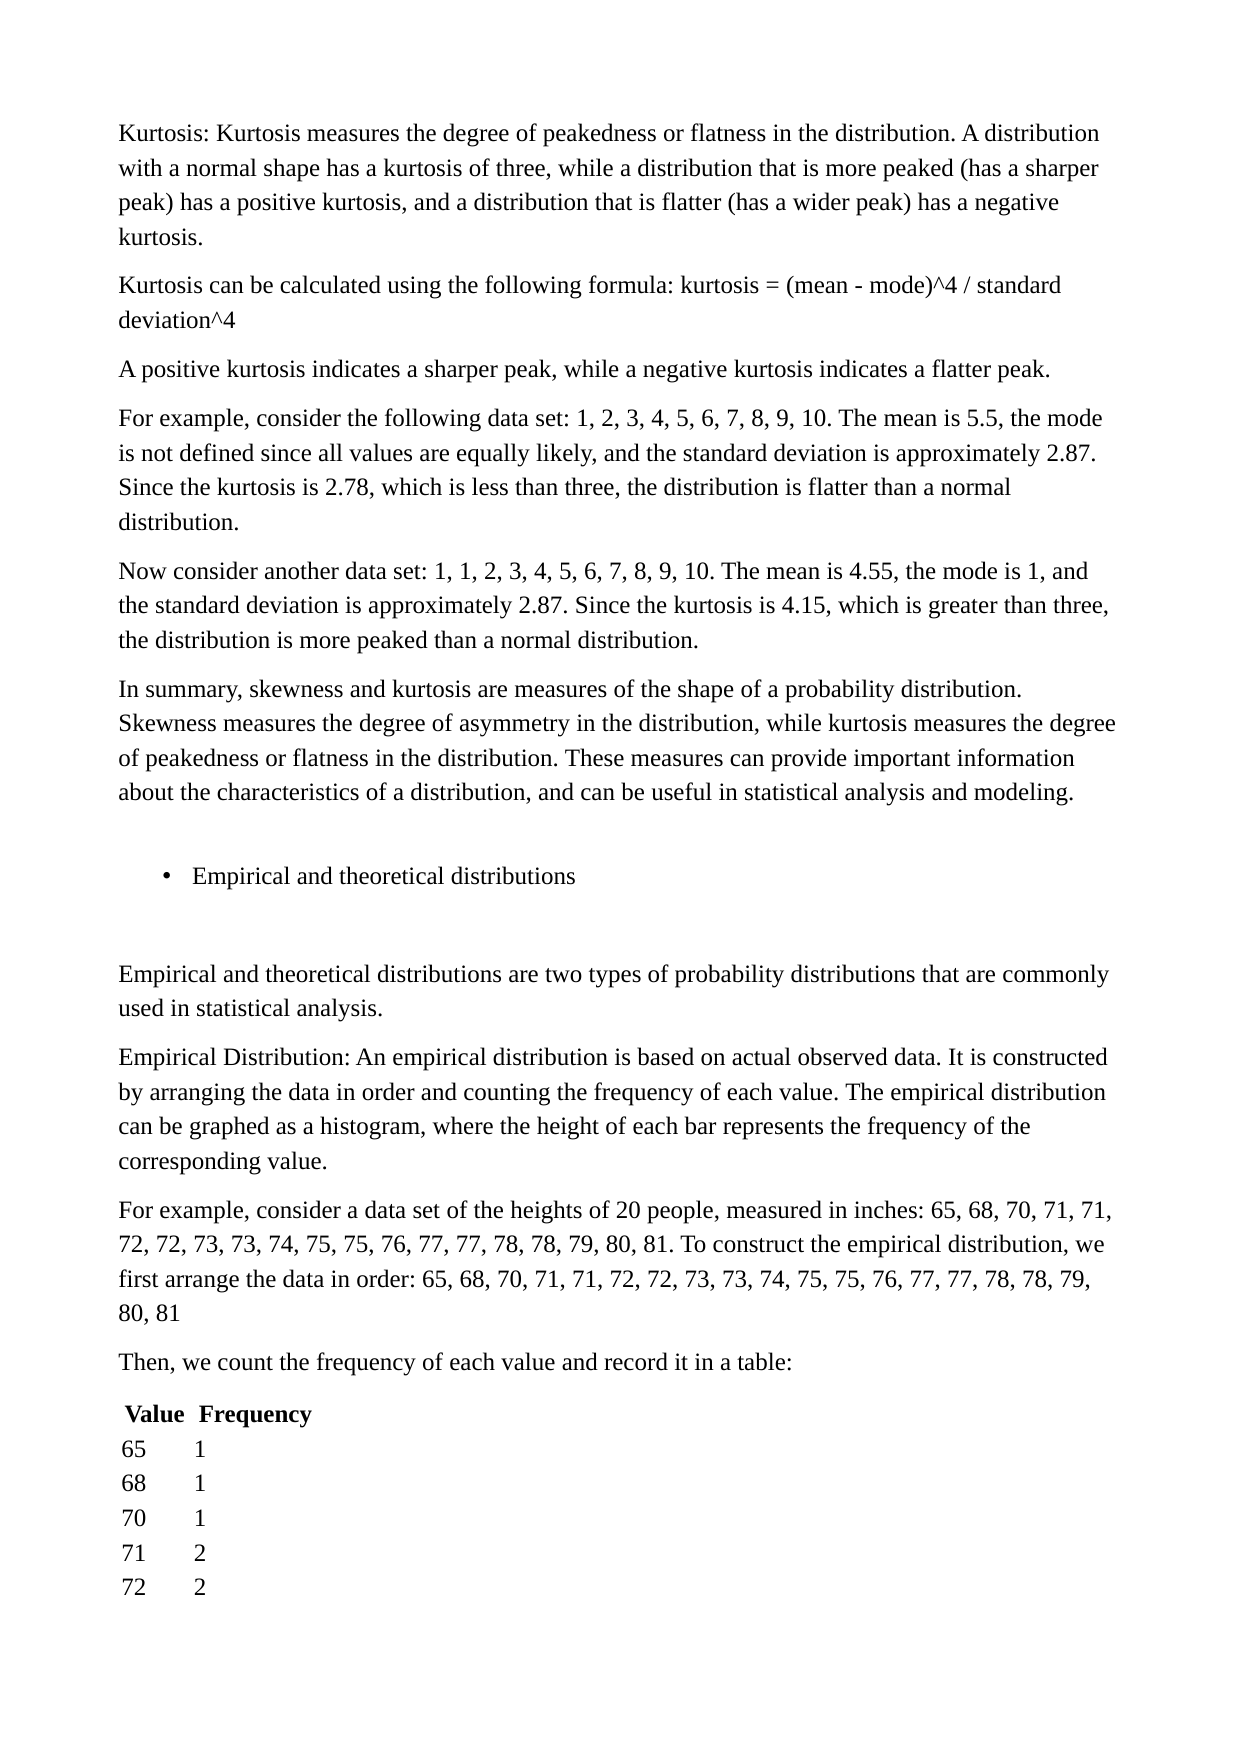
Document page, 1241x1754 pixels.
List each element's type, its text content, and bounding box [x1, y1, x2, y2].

table_header Frequency [191, 1396, 320, 1431]
text For example, consider the following data set: 1, 2, 3, 4, 5, 6, 7, 8, 9, 10. The mean is 5.5, the mode is not defined since all values are equally likely, and the standard deviation is approximately 2.87. Since the kurtosis is 2.78, which is less than three, the distribution is flatter than a normal distribution. [118, 403, 1122, 535]
text For example, consider a data set of the heights of 20 people, measured in inches: 65, 68, 70, 71, 71, 72, 72, 73, 73, 74, 75, 75, 76, 77, 77, 78, 78, 79, 80, 81. To construct the empirical distribution, we first arrange the data in order: 65, 68, 70, 71, 71, 72, 72, 73, 73, 74, 75, 75, 76, 77, 77, 78, 78, 79, 80, 81 [118, 1195, 1122, 1327]
text Then, we count the frequency of each value and record it in a table: [118, 1347, 1122, 1376]
table_cell 72 [118, 1569, 191, 1604]
table_cell 68 [118, 1466, 191, 1500]
text Kurtosis can be calculated using the following formula: kurtosis = (mean - mode)^4 / standard deviation^4 [118, 271, 1122, 334]
table_cell 65 [118, 1431, 191, 1466]
table_header Value [118, 1396, 191, 1431]
table_cell 2 [191, 1535, 320, 1569]
table_cell 2 [191, 1569, 320, 1604]
text In summary, skewness and kurtosis are measures of the shape of a probability distribution. Skewness measures the degree of asymmetry in the distribution, while kurtosis measures the degree of peakedness or flatness in the distribution. These measures can provide important information about the characteristics of a distribution, and can be useful in statistical analysis and modeling. [118, 674, 1122, 806]
table_cell 1 [191, 1500, 320, 1535]
table_cell 1 [191, 1466, 320, 1500]
text Kurtosis: Kurtosis measures the degree of peakedness or flatness in the distribution. A distribution with a normal shape has a kurtosis of three, while a distribution that is more peaked (has a sharper peak) has a positive kurtosis, and a distribution that is flatter (has a wider peak) has a negative kurtosis. [118, 118, 1122, 250]
table_cell 1 [191, 1431, 320, 1466]
text Now consider another data set: 1, 1, 2, 3, 4, 5, 6, 7, 8, 9, 10. The mean is 4.55, the mode is 1, and the standard deviation is approximately 2.87. Since the kurtosis is 4.15, which is greater than three, the distribution is more peaked than a normal distribution. [118, 556, 1122, 653]
table_cell 71 [118, 1535, 191, 1569]
list Empirical and theoretical distributions [162, 861, 1122, 889]
text Empirical Distribution: An empirical distribution is based on actual observed data. It is constructed by arranging the data in order and counting the frequency of each value. The empirical distribution can be graphed as a histogram, where the height of each bar represents the frequency of the corresponding value. [118, 1042, 1122, 1174]
text Empirical and theoretical distributions are two types of probability distributions that are commonly used in statistical analysis. [118, 959, 1122, 1022]
table_cell 70 [118, 1500, 191, 1535]
text A positive kurtosis indicates a sharper peak, while a negative kurtosis indicates a flatter peak. [118, 354, 1122, 383]
